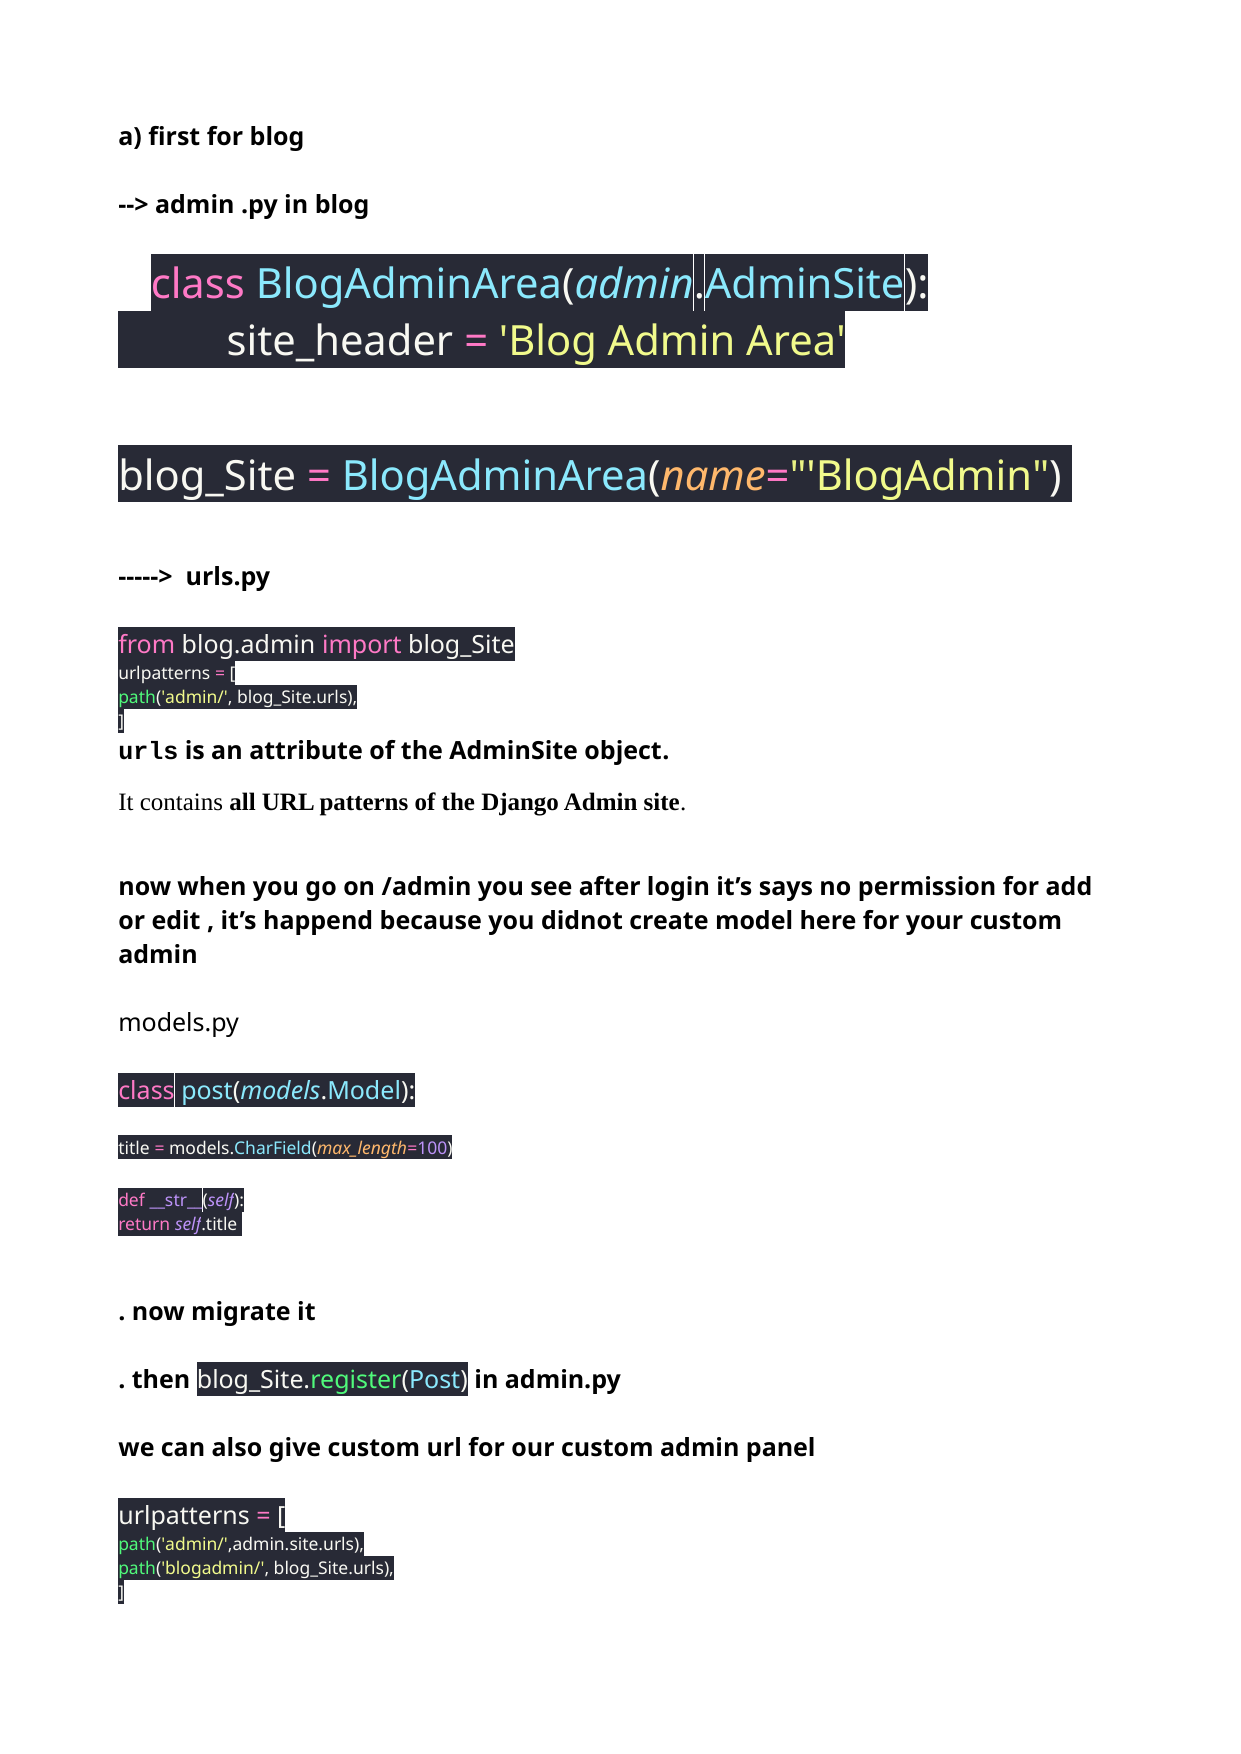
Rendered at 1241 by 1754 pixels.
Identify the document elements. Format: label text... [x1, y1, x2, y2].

text ] [118, 1580, 1122, 1604]
text path('admin/', blog_Site.urls), [118, 685, 1122, 709]
text we can also give custom url for our custom admin panel [118, 1430, 1122, 1464]
text class post(models.Model): [118, 1073, 1122, 1107]
text title = models.CharField(max_length=100) [118, 1135, 1122, 1159]
text now when you go on /admin you see after login it’s says no permission for add or edit , it’s happend because you didnot create model here for your custom admin [118, 868, 1122, 970]
text urls is an attribute of the AdminSite object. [118, 733, 1122, 767]
text path('blogadmin/', blog_Site.urls), [118, 1556, 1122, 1580]
text -----> urls.py [118, 559, 1122, 593]
text path('admin/',admin.site.urls), [118, 1532, 1122, 1556]
text blog_Site = BlogAdminArea(name="'BlogAdmin") [118, 445, 1122, 502]
text models.py [118, 1004, 1122, 1038]
text from blog.admin import blog_Site [118, 627, 1122, 661]
text def __str__(self): [118, 1188, 1122, 1212]
text return self.title [118, 1212, 1122, 1236]
text urlpatterns = [ [118, 1498, 1122, 1532]
text . then blog_Site.register(Post) in admin.py [118, 1362, 1122, 1396]
text urlpatterns = [ [118, 661, 1122, 685]
text site_header = 'Blog Admin Area' [118, 311, 1122, 368]
text . now migrate it [118, 1294, 1122, 1328]
text a) first for blog [118, 118, 1122, 152]
text ] [118, 709, 1122, 733]
text --> admin .py in blog [118, 186, 1122, 220]
text It contains all URL patterns of the Django Admin site. [118, 787, 1122, 815]
text class BlogAdminArea(admin.AdminSite): [118, 254, 1122, 311]
